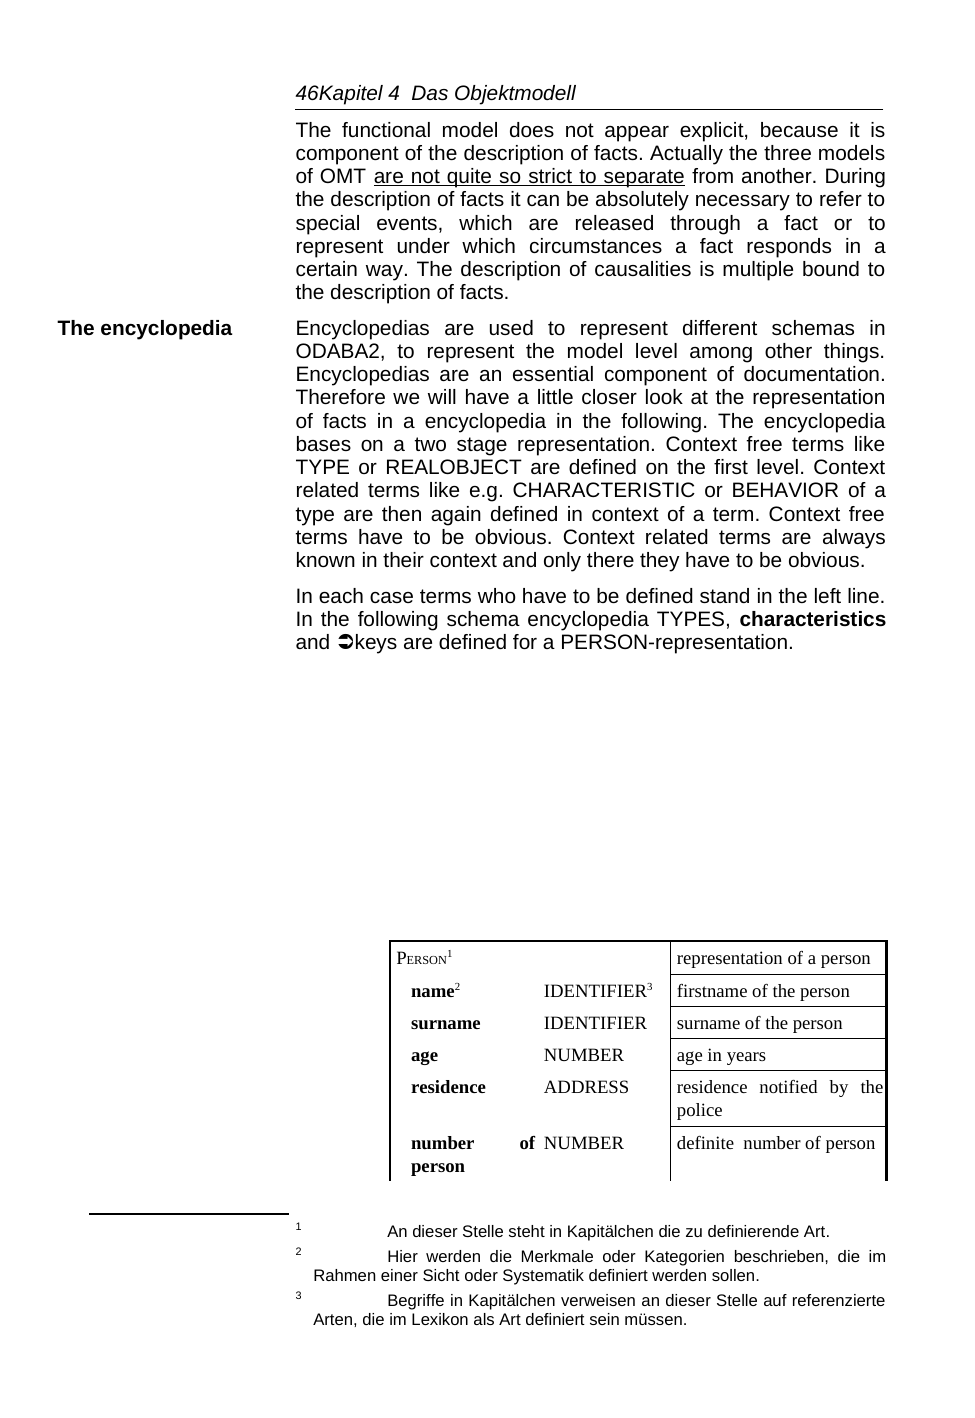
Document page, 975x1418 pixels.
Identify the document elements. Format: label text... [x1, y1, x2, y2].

table_cell [391, 1006, 405, 1038]
table_cell residence [405, 1070, 538, 1126]
table_header representation of a person [671, 942, 885, 973]
table_cell surname [405, 1006, 538, 1038]
text The functional model does not appear explicit, because it is component of the description of facts. Actually the three models of OMT are not quite so strict to separate from another. During the description of facts it can be absolutely necessary to refer to special events, which are released through a fact or to represent under which circumstances a fact responds in a certain way. The description of causalities is multiple bound to the description of facts. [295, 118, 886, 304]
text In each case terms who have to be defined stand in the left line. In the following schema encyclopedia TYPES, characteristics and keys are defined for a PERSON-representation. [295, 584, 886, 654]
text Encyclopedias are used to represent different schemas in ODABA2, to represent the model level among other things. Encyclopedias are an essential component of documentation. Therefore we will have a little closer look at the representation of facts in a encyclopedia in the following. The encyclopedia bases on a two stage representation. Context free terms like TYPE or REALOBJECT are defined on the first level. Context related terms like e.g. CHARACTERISTIC or BEHAVIOR of a type are then again defined in context of a term. Context free terms have to be obvious. Context related terms are always known in their context and only there they have to be obvious. [295, 316, 886, 572]
text The encyclopedia [57, 317, 245, 340]
table_cell definite number of person [671, 1127, 885, 1181]
table_header [538, 942, 670, 973]
table_cell IDENTIFIER [538, 974, 670, 1006]
table_cell [391, 1038, 405, 1070]
table_cell [391, 974, 405, 1006]
table_cell number of person [405, 1126, 538, 1181]
table_header Person [391, 942, 538, 973]
table_cell age [405, 1038, 538, 1070]
table_cell firstname of the person [671, 975, 885, 1006]
table_cell age in years [671, 1039, 885, 1070]
table_cell [391, 1070, 405, 1126]
table_cell name [405, 974, 538, 1006]
table_cell IDENTIFIER [538, 1006, 670, 1038]
table_cell residence notified by the police [671, 1071, 885, 1126]
table_cell NUMBER [538, 1038, 670, 1070]
table_cell NUMBER [538, 1126, 670, 1181]
table_cell [391, 1126, 405, 1181]
table_cell ADDRESS [538, 1070, 670, 1126]
table_cell surname of the person [671, 1007, 885, 1038]
